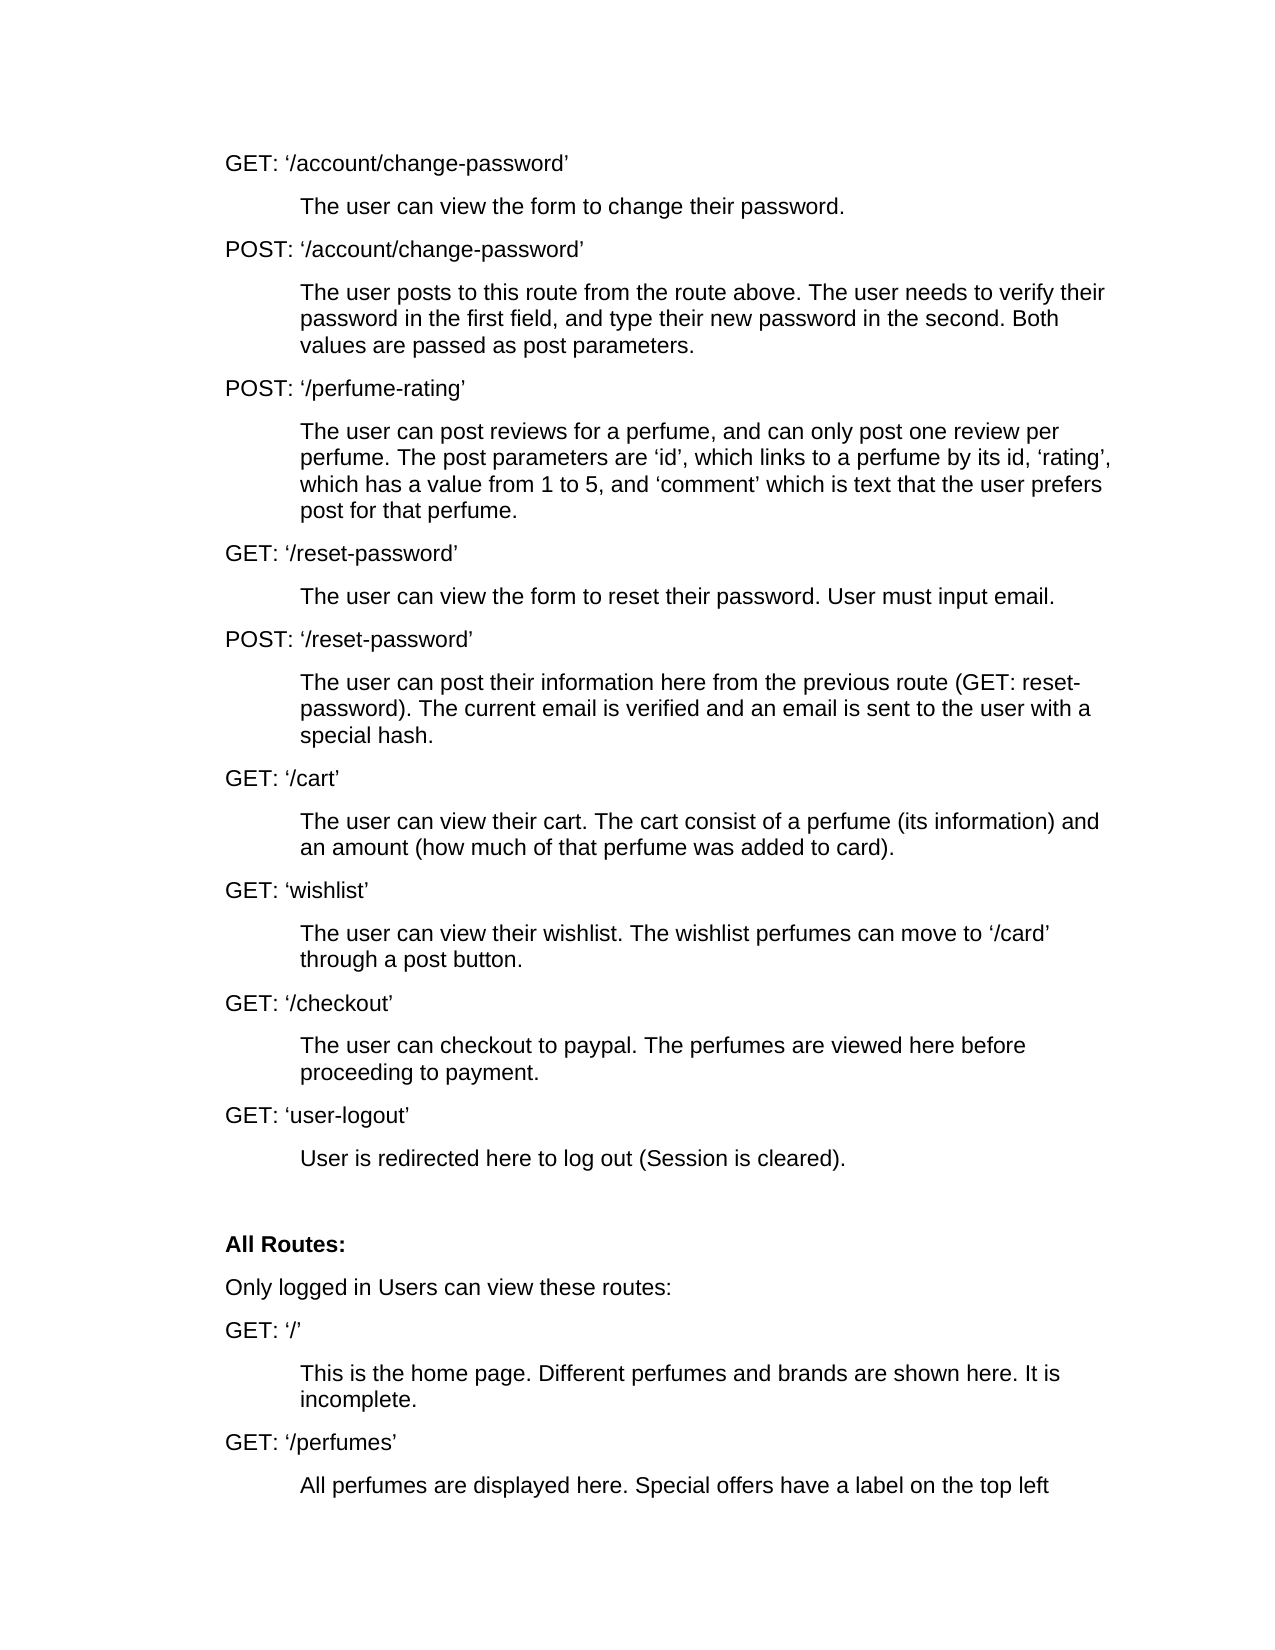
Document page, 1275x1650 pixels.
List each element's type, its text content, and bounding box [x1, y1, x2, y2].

text All perfumes are displayed here. Special offers have a label on the top left [300, 1472, 1125, 1499]
text GET: ‘/perfumes’ [150, 1429, 1125, 1456]
text POST: ‘/reset-password’ [150, 626, 1125, 652]
text The user can view their wishlist. The wishlist perfumes can move to ‘/card’ through a post button. [300, 920, 1125, 973]
text POST: ‘/account/change-password’ [150, 236, 1125, 262]
text The user can view their cart. The cart consist of a perfume (its information) and an amount (how much of that perfume was added to card). [300, 808, 1125, 860]
text GET: ‘/cart’ [150, 765, 1125, 791]
text User is redirected here to log out (Session is cleared). [150, 1145, 1125, 1171]
text GET: ‘user-logout’ [150, 1102, 1125, 1128]
text The user posts to this route from the route above. The user needs to verify their password in the first field, and type their new password in the second. Both values are passed as post parameters. [300, 279, 1125, 358]
text All Routes: [150, 1231, 1125, 1257]
text This is the home page. Different perfumes and brands are shown here. It is incomplete. [300, 1360, 1125, 1413]
text GET: ‘/account/change-password’ [150, 150, 1125, 176]
text Only logged in Users can view these routes: [150, 1274, 1125, 1300]
text The user can post reviews for a perfume, and can only post one review per perfume. The post parameters are ‘id’, which links to a perfume by its id, ‘rating’, which has a value from 1 to 5, and ‘comment’ which is text that the user prefers post for that perfume. [300, 418, 1125, 523]
text POST: ‘/perfume-rating’ [150, 375, 1125, 401]
text The user can view the form to change their password. [150, 193, 1125, 219]
text The user can post their information here from the previous route (GET: reset-password). The current email is verified and an email is sent to the user with a special hash. [300, 669, 1125, 748]
text GET: ‘/checkout’ [150, 989, 1125, 1016]
text GET: ‘/’ [150, 1317, 1125, 1343]
text GET: ‘/reset-password’ [150, 540, 1125, 566]
text GET: ‘wishlist’ [150, 877, 1125, 903]
text The user can checkout to paypal. The perfumes are viewed here before proceeding to payment. [300, 1032, 1125, 1085]
text The user can view the form to reset their password. User must input email. [150, 583, 1125, 609]
